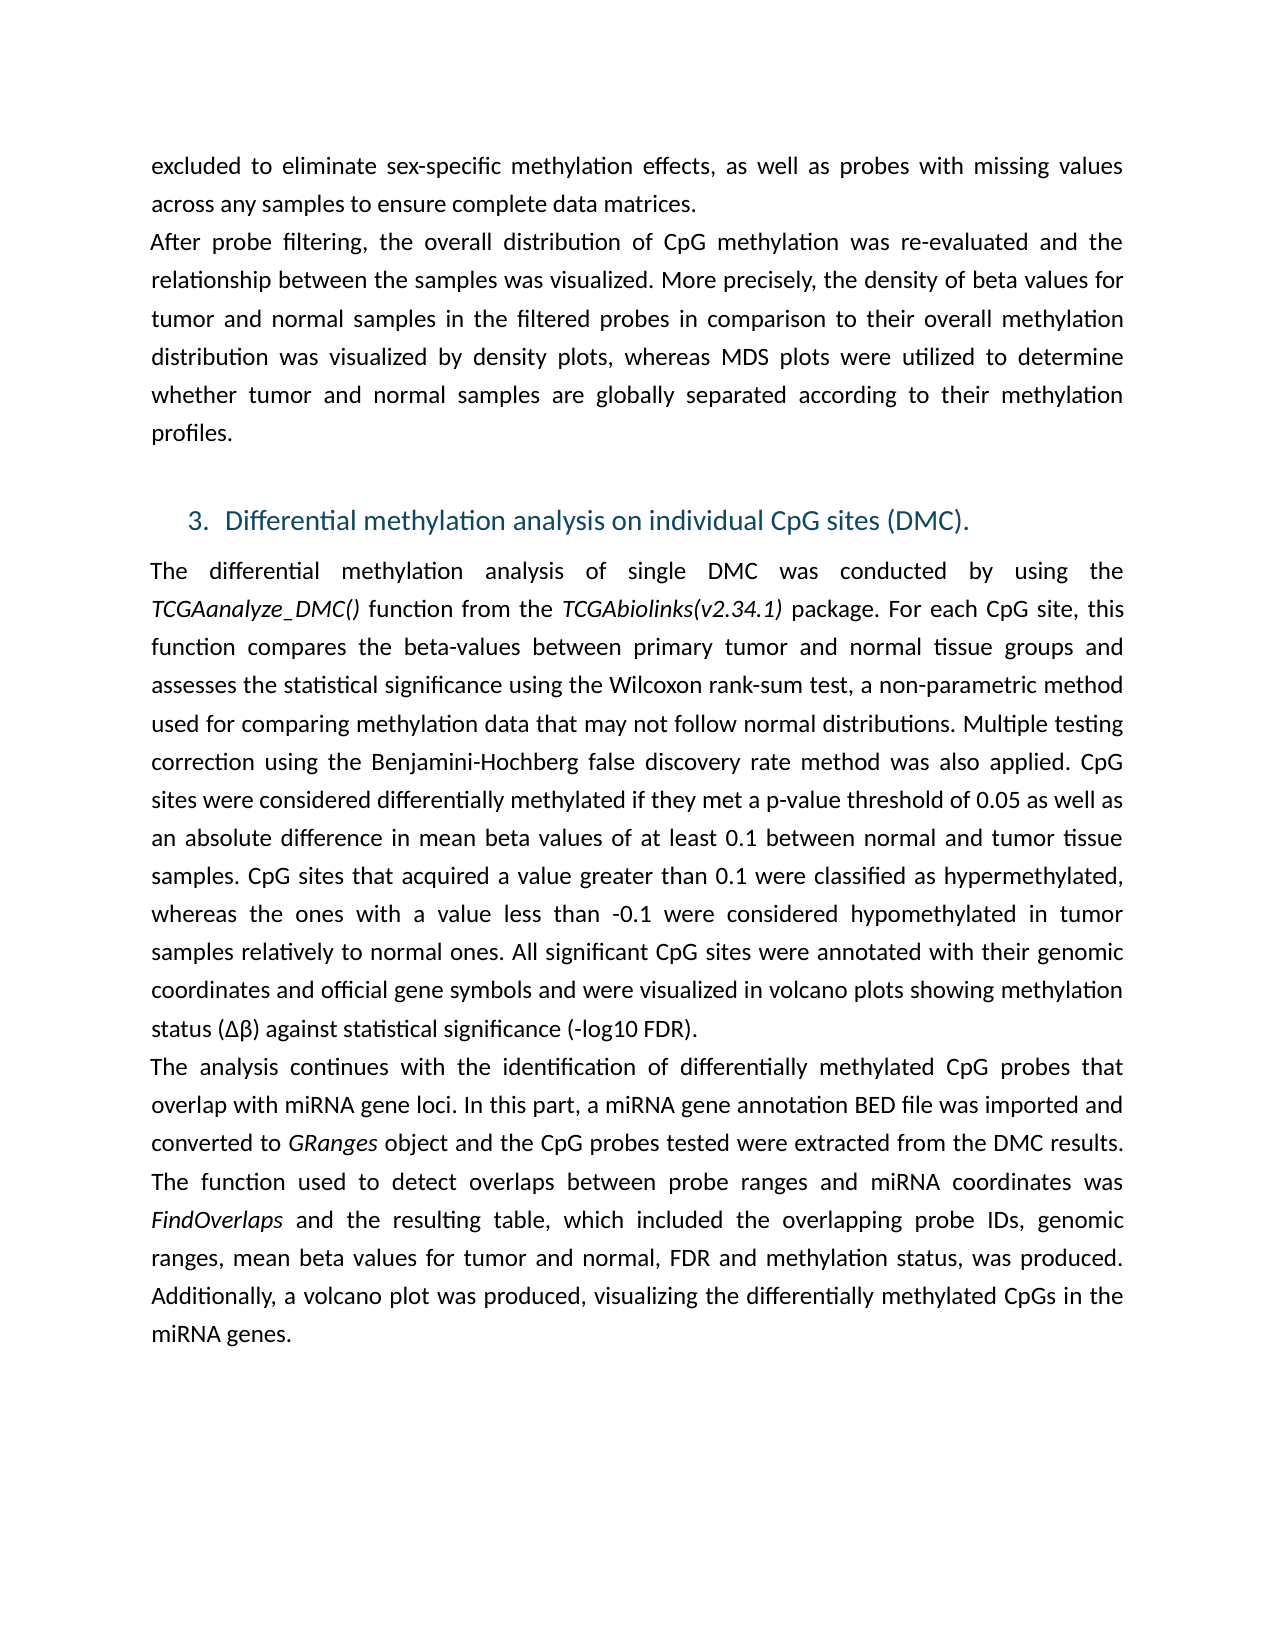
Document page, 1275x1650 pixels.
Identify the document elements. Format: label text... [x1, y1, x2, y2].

subtitle Differential methylation analysis on individual CpG sites (DMC). [187, 502, 1125, 538]
text After probe filtering, the overall distribution of CpG methylation was re-evaluated and the relationship between the samples was visualized. More precisely, the density of beta values for tumor and normal samples in the filtered probes in comparison to their overall methylation distribution was visualized by density plots, whereas MDS plots were utilized to determine whether tumor and normal samples are globally separated according to their methylation profiles. [150, 227, 1125, 448]
text The analysis continues with the identification of differentially methylated CpG probes that overlap with miRNA gene loci. In this part, a miRNA gene annotation BED file was imported and converted to GRanges object and the CpG probes tested were extracted from the DMC results. The function used to detect overlaps between probe ranges and miRNA coordinates was FindOverlaps and the resulting table, which included the overlapping probe IDs, genomic ranges, mean beta values for tumor and normal, FDR and methylation status, was produced. Additionally, a volcano plot was produced, visualizing the differentially methylated CpGs in the miRNA genes. [150, 1051, 1125, 1349]
text excluded to eliminate sex-specific methylation effects, as well as probes with missing values across any samples to ensure complete data matrices. [150, 150, 1125, 219]
text The differential methylation analysis of single DMC was conducted by using the TCGAanalyze_DMC() function from the TCGAbiolinks(v2.34.1) package. For each CpG site, this function compares the beta-values between primary tumor and normal tissue groups and assesses the statistical significance using the Wilcoxon rank-sum test, a non-parametric method used for comparing methylation data that may not follow normal distributions. Multiple testing correction using the Benjamini-Hochberg false discovery rate method was also applied. CpG sites were considered differentially methylated if they met a p-value threshold of 0.05 as well as an absolute difference in mean beta values of at least 0.1 between normal and tumor tissue samples. CpG sites that acquired a value greater than 0.1 were classified as hypermethylated, whereas the ones with a value less than -0.1 were considered hypomethylated in tumor samples relatively to normal ones. All significant CpG sites were annotated with their genomic coordinates and official gene symbols and were visualized in volcano plots showing methylation status (Δβ) against statistical significance (-log10 FDR). [150, 555, 1125, 1043]
